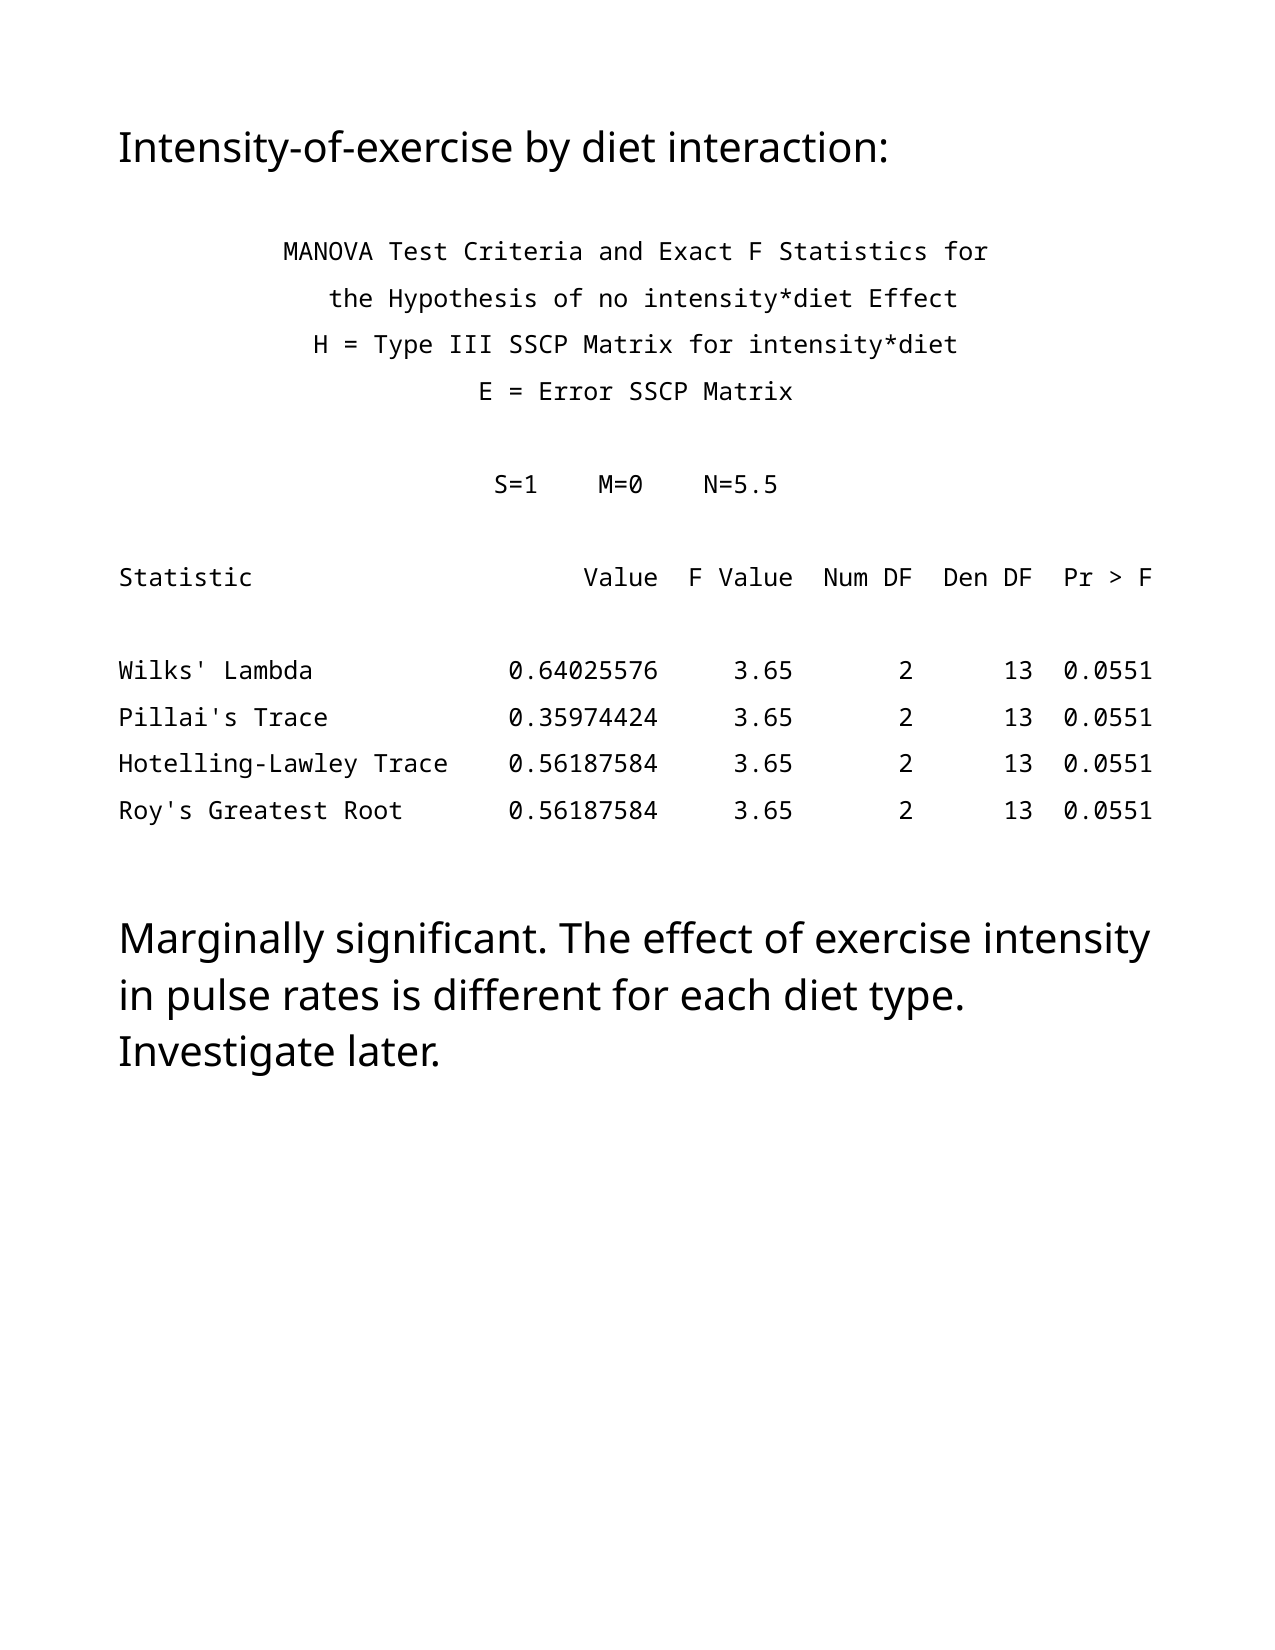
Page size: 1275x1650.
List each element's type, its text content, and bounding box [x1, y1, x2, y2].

text Roy's Greatest Root 0.56187584 3.65 2 13 0.0551 [118, 793, 1157, 827]
text E = Error SSCP Matrix [118, 374, 1157, 408]
text Marginally significant. The effect of exercise intensity in pulse rates is different for each diet type. Investigate later. [118, 908, 1157, 1079]
text Statistic Value F Value Num DF Den DF Pr > F [118, 560, 1157, 594]
text MANOVA Test Criteria and Exact F Statistics for [118, 234, 1157, 268]
text H = Type III SSCP Matrix for intensity*diet [118, 327, 1157, 361]
text Hotelling-Lawley Trace 0.56187584 3.65 2 13 0.0551 [118, 746, 1157, 780]
text Wilks' Lambda 0.64025576 3.65 2 13 0.0551 [118, 653, 1157, 687]
text S=1 M=0 N=5.5 [118, 467, 1157, 501]
text Pillai's Trace 0.35974424 3.65 2 13 0.0551 [118, 699, 1157, 734]
text Intensity-of-exercise by diet interaction: [118, 118, 1157, 175]
text the Hypothesis of no intensity*diet Effect [118, 281, 1157, 314]
